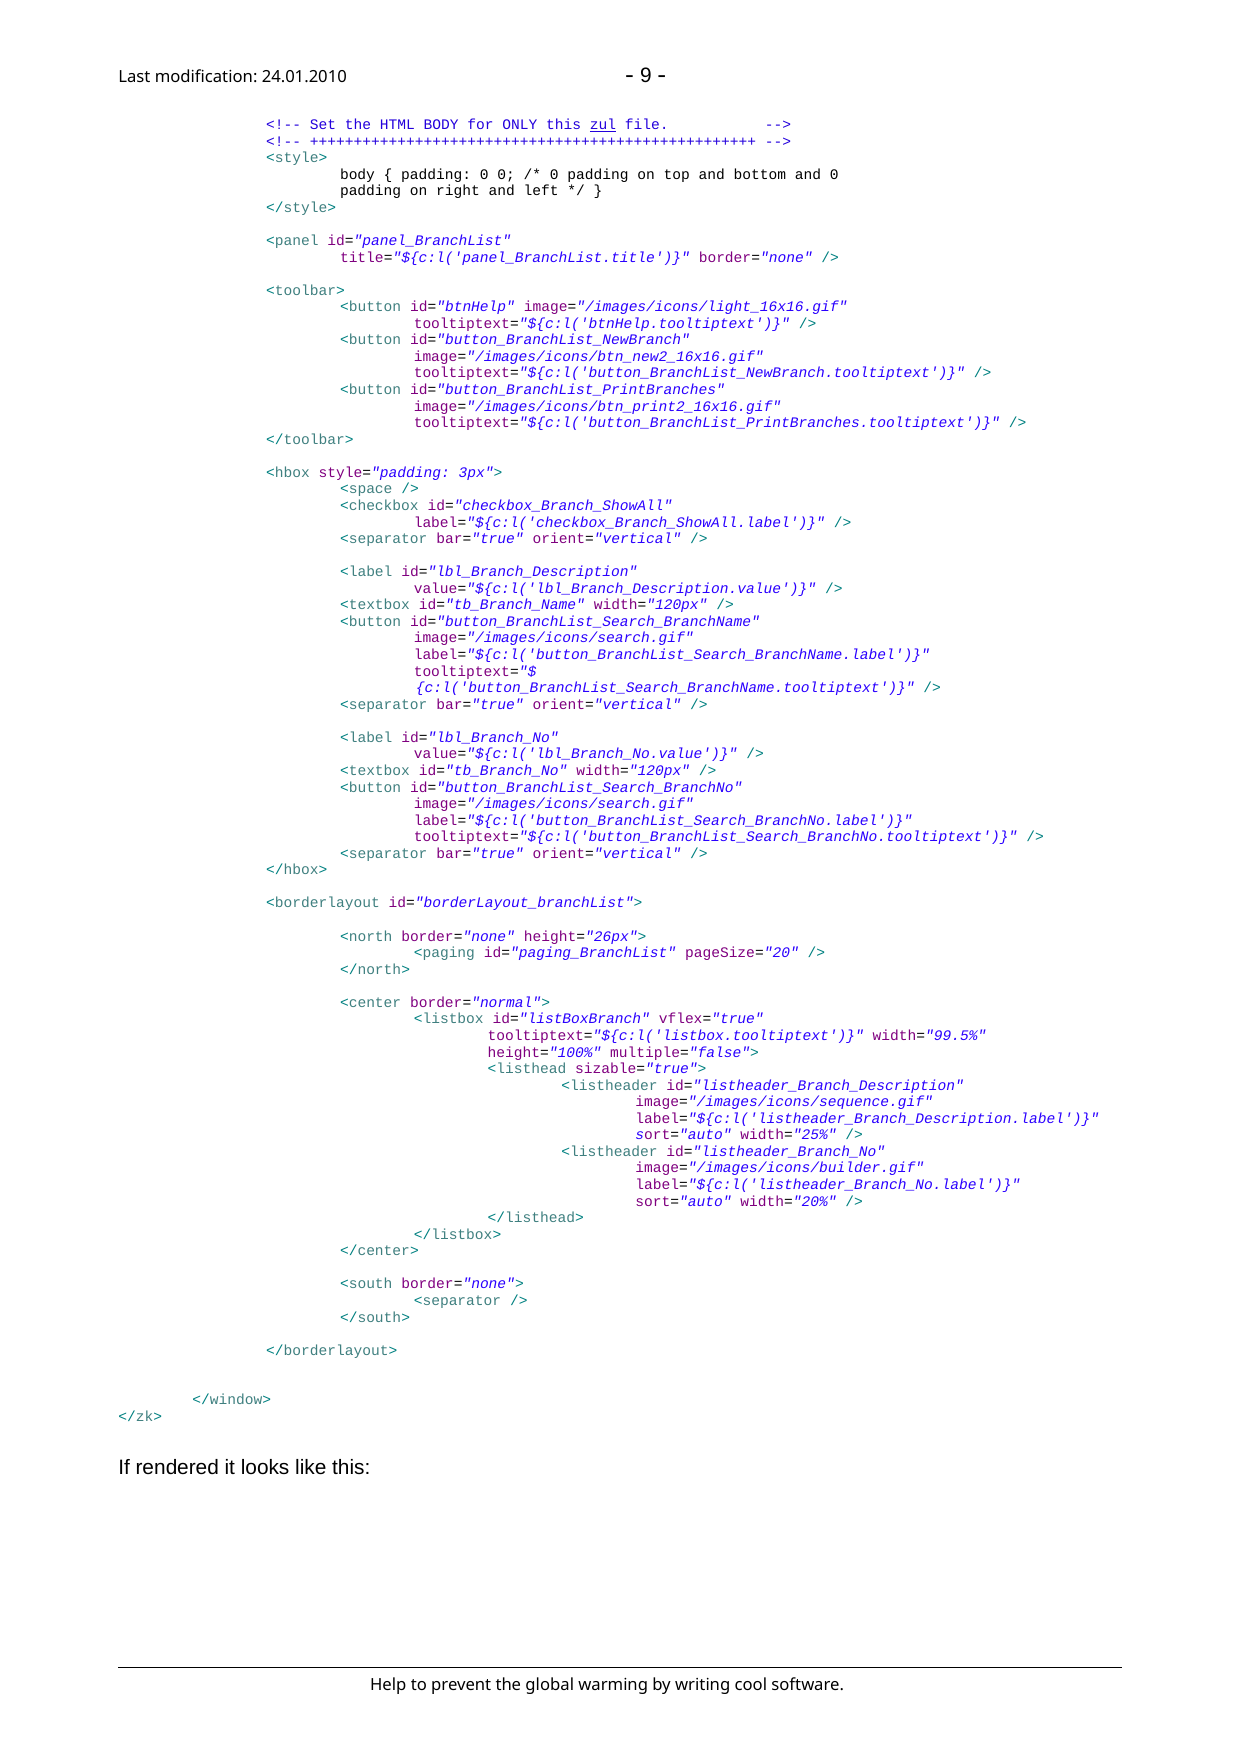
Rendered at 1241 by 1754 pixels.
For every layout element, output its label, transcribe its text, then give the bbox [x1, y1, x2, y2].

text image="/images/icons/btn_print2_16x16.gif" [118, 399, 1122, 415]
text <button id="button_BranchList_NewBranch" [118, 333, 1122, 349]
text <button id="button_BranchList_Search_BranchNo" [118, 780, 1122, 796]
text label="${c:l('listheader_Branch_No.label')}" [118, 1177, 1122, 1194]
text <center border="normal"> [118, 995, 1122, 1012]
text label="${c:l('checkbox_Branch_ShowAll.label')}" /> [118, 515, 1122, 531]
text </borderlayout> [118, 1343, 1122, 1359]
text value="${c:l('lbl_Branch_No.value')}" /> [118, 747, 1122, 763]
text <label id="lbl_Branch_No" [118, 730, 1122, 747]
text sort="auto" width="20%" /> [118, 1194, 1122, 1210]
text title="${c:l('panel_BranchList.title')}" border="none" /> [118, 250, 1122, 266]
text image="/images/icons/search.gif" [118, 631, 1122, 647]
text tooltiptext="${c:l('button_BranchList_NewBranch.tooltiptext')}" /> [118, 366, 1122, 382]
text image="/images/icons/sequence.gif" [118, 1094, 1122, 1111]
text <label id="lbl_Branch_Description" [118, 564, 1122, 581]
text </window> [118, 1393, 1122, 1409]
text <panel id="panel_BranchList" [118, 233, 1122, 250]
text tooltiptext="${c:l('button_BranchList_PrintBranches.tooltiptext')}" /> [118, 415, 1122, 432]
text </zk> [118, 1409, 1122, 1426]
text <textbox id="tb_Branch_Name" width="120px" /> [118, 598, 1122, 614]
text </hbox> [118, 863, 1122, 879]
text <button id="btnHelp" image="/images/icons/light_16x16.gif" [118, 299, 1122, 316]
text value="${c:l('lbl_Branch_Description.value')}" /> [118, 581, 1122, 598]
text image="/images/icons/builder.gif" [118, 1161, 1122, 1177]
text label="${c:l('listheader_Branch_Description.label')}" [118, 1111, 1122, 1128]
text label="${c:l('button_BranchList_Search_BranchName.label')}" [118, 647, 1122, 664]
text <!-- +++++++++++++++++++++++++++++++++++++++++++++++++++ --> [118, 134, 1122, 150]
text height="100%" multiple="false"> [118, 1045, 1122, 1061]
text <textbox id="tb_Branch_No" width="120px" /> [118, 763, 1122, 780]
text <listbox id="listBoxBranch" vflex="true" [118, 1012, 1122, 1028]
text tooltiptext="${c:l('button_BranchList_Search_BranchNo.tooltiptext')}" /> [118, 829, 1122, 846]
text <borderlayout id="borderLayout_branchList"> [118, 896, 1122, 912]
text <!-- Set the HTML BODY for ONLY this zul file. --> [118, 117, 1122, 134]
text If rendered it looks like this: [118, 1455, 1122, 1479]
text <separator bar="true" orient="vertical" /> [118, 697, 1122, 713]
text </center> [118, 1243, 1122, 1260]
text <separator bar="true" orient="vertical" /> [118, 531, 1122, 548]
text <separator bar="true" orient="vertical" /> [118, 846, 1122, 863]
text <button id="button_BranchList_Search_BranchName" [118, 614, 1122, 631]
text padding on right and left */ } [118, 183, 1122, 200]
text tooltiptext="${c:l('listbox.tooltiptext')}" width="99.5%" [118, 1028, 1122, 1045]
text image="/images/icons/btn_new2_16x16.gif" [118, 349, 1122, 366]
text </north> [118, 962, 1122, 978]
text </listbox> [118, 1227, 1122, 1243]
text </listhead> [118, 1210, 1122, 1227]
text image="/images/icons/search.gif" [118, 796, 1122, 813]
text <south border="none"> [118, 1277, 1122, 1293]
text <style> [118, 150, 1122, 167]
text body { padding: 0 0; /* 0 padding on top and bottom and 0 [118, 167, 1122, 183]
text <checkbox id="checkbox_Branch_ShowAll" [118, 498, 1122, 515]
text </style> [118, 200, 1122, 217]
text tooltiptext="$ [118, 664, 1122, 680]
text <listheader id="listheader_Branch_No" [118, 1144, 1122, 1161]
text <toolbar> [118, 283, 1122, 299]
text <paging id="paging_BranchList" pageSize="20" /> [118, 945, 1122, 962]
text <button id="button_BranchList_PrintBranches" [118, 382, 1122, 399]
text <hbox style="padding: 3px"> [118, 465, 1122, 482]
text </south> [118, 1310, 1122, 1326]
text label="${c:l('button_BranchList_Search_BranchNo.label')}" [118, 813, 1122, 829]
text <listhead sizable="true"> [118, 1061, 1122, 1078]
text sort="auto" width="25%" /> [118, 1128, 1122, 1144]
text <separator /> [118, 1293, 1122, 1310]
text <listheader id="listheader_Branch_Description" [118, 1078, 1122, 1094]
text tooltiptext="${c:l('btnHelp.tooltiptext')}" /> [118, 316, 1122, 333]
text {c:l('button_BranchList_Search_BranchName.tooltiptext')}" /> [118, 680, 1122, 697]
text <space /> [118, 482, 1122, 498]
text <north border="none" height="26px"> [118, 929, 1122, 945]
text </toolbar> [118, 432, 1122, 448]
